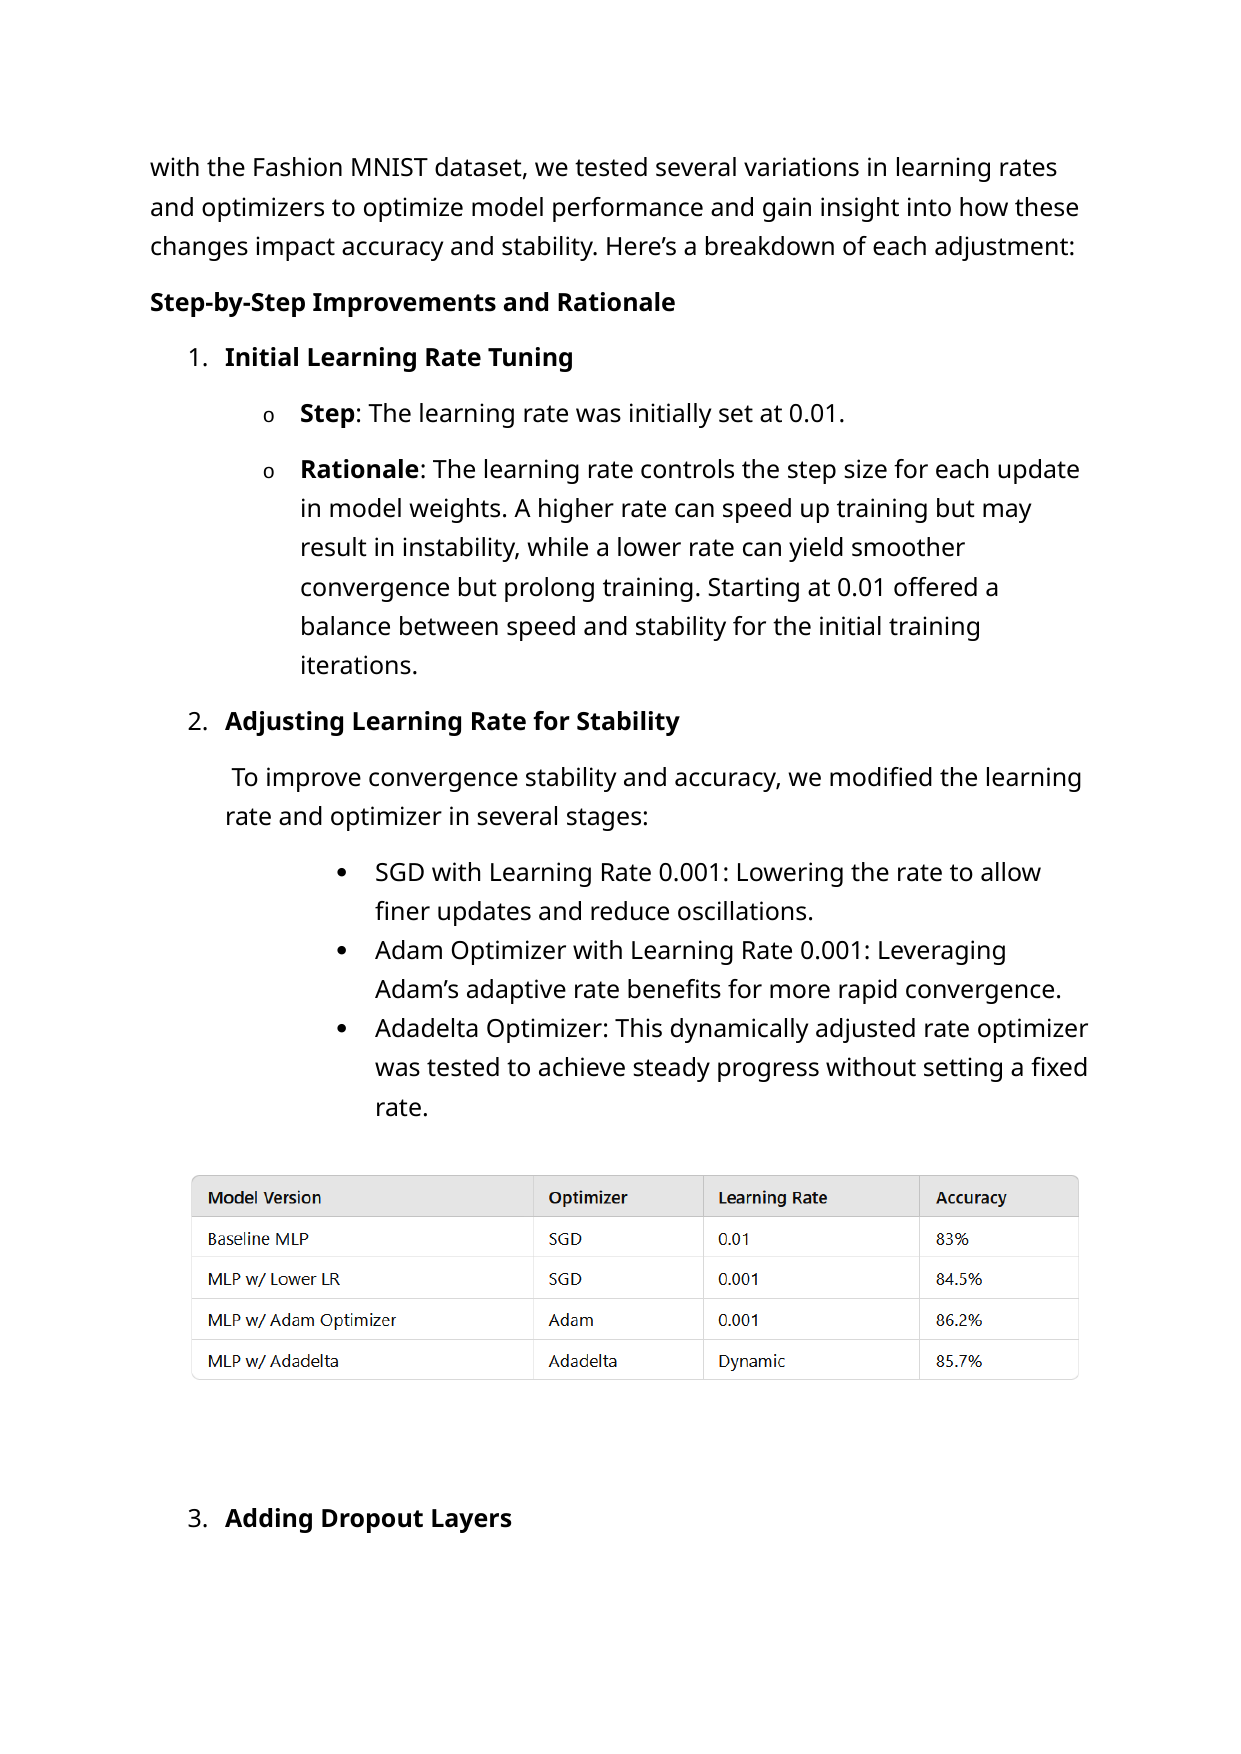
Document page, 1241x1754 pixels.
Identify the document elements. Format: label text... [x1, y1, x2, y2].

list Adjusting Learning Rate for Stability [187, 703, 1090, 737]
text with the Fashion MNIST dataset, we tested several variations in learning rates and optimizers to optimize model performance and gain insight into how these changes impact accuracy and stability. Here’s a breakdown of each adjustment: [150, 150, 1090, 262]
list Adam Optimizer with Learning Rate 0.001: Leveraging Adam’s adaptive rate benefits for more rapid convergence. [337, 932, 1090, 1006]
list Rationale: The learning rate controls the step size for each update in model weights. A higher rate can speed up training but may result in instability, while a lower rate can yield smoother convergence but prolong training. Starting at 0.01 offered a balance between speed and stability for the initial training iterations. [262, 452, 1090, 682]
text Step-by-Step Improvements and Rationale [150, 284, 1090, 318]
list Step: The learning rate was initially set at 0.01. [262, 396, 1090, 430]
list Initial Learning Rate Tuning [187, 340, 1090, 374]
text To improve convergence stability and accuracy, we modified the learning rate and optimizer in several stages: [225, 759, 1090, 832]
list SGD with Learning Rate 0.001: Lowering the rate to allow finer updates and reduce oscillations. [337, 854, 1090, 927]
list Adadelta Optimizer: This dynamically adjusted rate optimizer was tested to achieve steady progress without setting a fixed rate. [337, 1011, 1090, 1123]
list Adding Dropout Layers [187, 1501, 1090, 1535]
